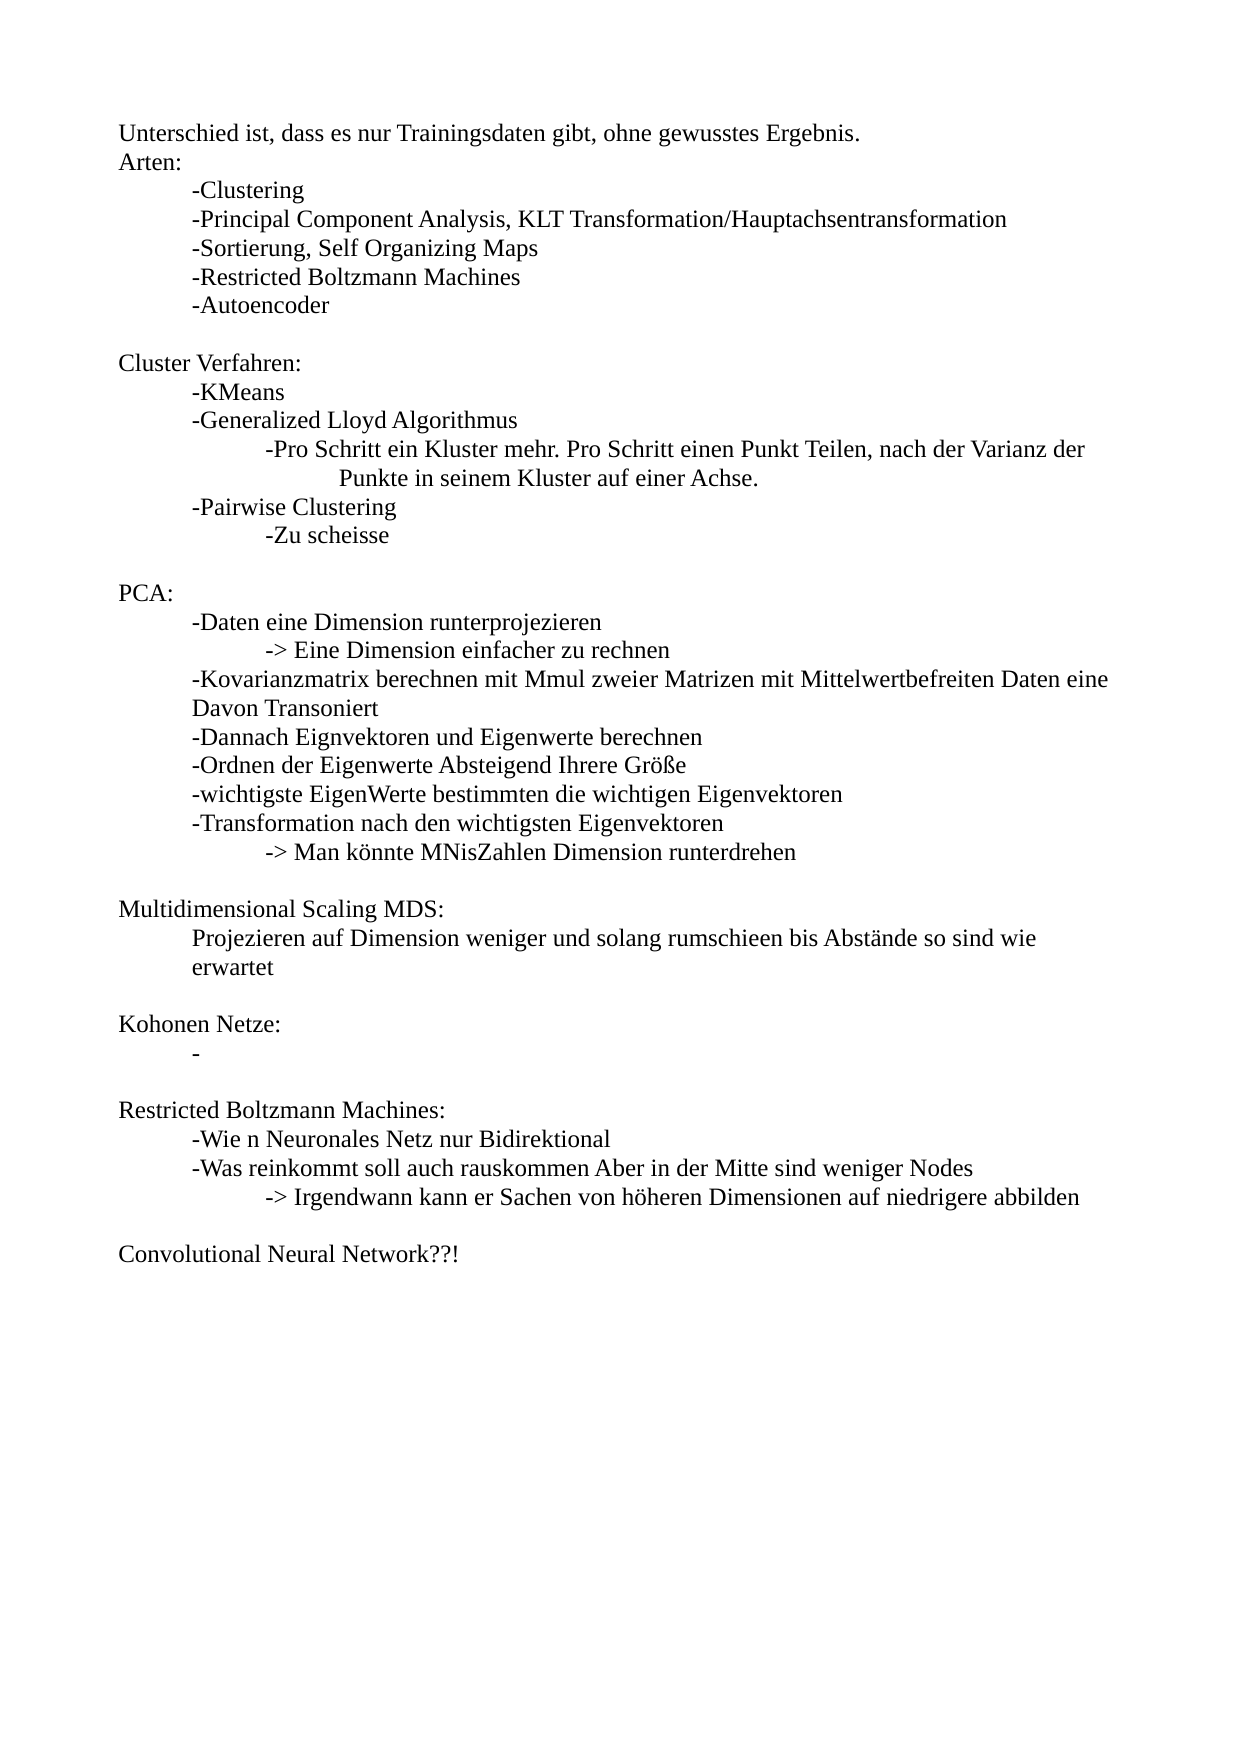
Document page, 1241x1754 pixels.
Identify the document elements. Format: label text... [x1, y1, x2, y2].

text -Daten eine Dimension runterprojezieren [118, 607, 1122, 636]
text -Generalized Lloyd Algorithmus [118, 406, 1122, 434]
text Convolutional Neural Network??! [118, 1239, 1122, 1268]
text Restricted Boltzmann Machines: [118, 1096, 1122, 1124]
text -Autoencoder [118, 291, 1122, 319]
text -wichtigste EigenWerte bestimmten die wichtigen Eigenvektoren [118, 779, 1122, 808]
text -> Eine Dimension einfacher zu rechnen [118, 636, 1122, 664]
text -> Man könnte MNisZahlen Dimension runterdrehen [118, 837, 1122, 866]
text -Was reinkommt soll auch rauskommen Aber in der Mitte sind weniger Nodes [118, 1153, 1122, 1182]
text Projezieren auf Dimension weniger und solang rumschieen bis Abstände so sind wie erwartet [118, 923, 1122, 981]
text PCA: [118, 578, 1122, 607]
text Kohonen Netze: [118, 1009, 1122, 1038]
text -Ordnen der Eigenwerte Absteigend Ihrere Größe [118, 751, 1122, 779]
text -KMeans [118, 377, 1122, 406]
text -Kovarianzmatrix berechnen mit Mmul zweier Matrizen mit Mittelwertbefreiten Daten eine Davon Transoniert [118, 664, 1122, 722]
text -Principal Component Analysis, KLT Transformation/Hauptachsentransformation [118, 204, 1122, 233]
text -Transformation nach den wichtigsten Eigenvektoren [118, 808, 1122, 837]
text -Pairwise Clustering [118, 492, 1122, 521]
text -Restricted Boltzmann Machines [118, 262, 1122, 291]
text Multidimensional Scaling MDS: [118, 894, 1122, 923]
text -Zu scheisse [118, 521, 1122, 549]
text Arten: [118, 147, 1122, 176]
text -Wie n Neuronales Netz nur Bidirektional [118, 1124, 1122, 1153]
text -Dannach Eignvektoren und Eigenwerte berechnen [118, 722, 1122, 751]
text -Pro Schritt ein Kluster mehr. Pro Schritt einen Punkt Teilen, nach der Varianz der Punkte in seinem Kluster auf einer Achse. [118, 434, 1122, 492]
text - [118, 1038, 1122, 1067]
text -> Irgendwann kann er Sachen von höheren Dimensionen auf niedrigere abbilden [118, 1182, 1122, 1211]
text -Sortierung, Self Organizing Maps [118, 233, 1122, 262]
text Cluster Verfahren: [118, 348, 1122, 377]
text Unterschied ist, dass es nur Trainingsdaten gibt, ohne gewusstes Ergebnis. [118, 118, 1122, 147]
text -Clustering [118, 176, 1122, 204]
